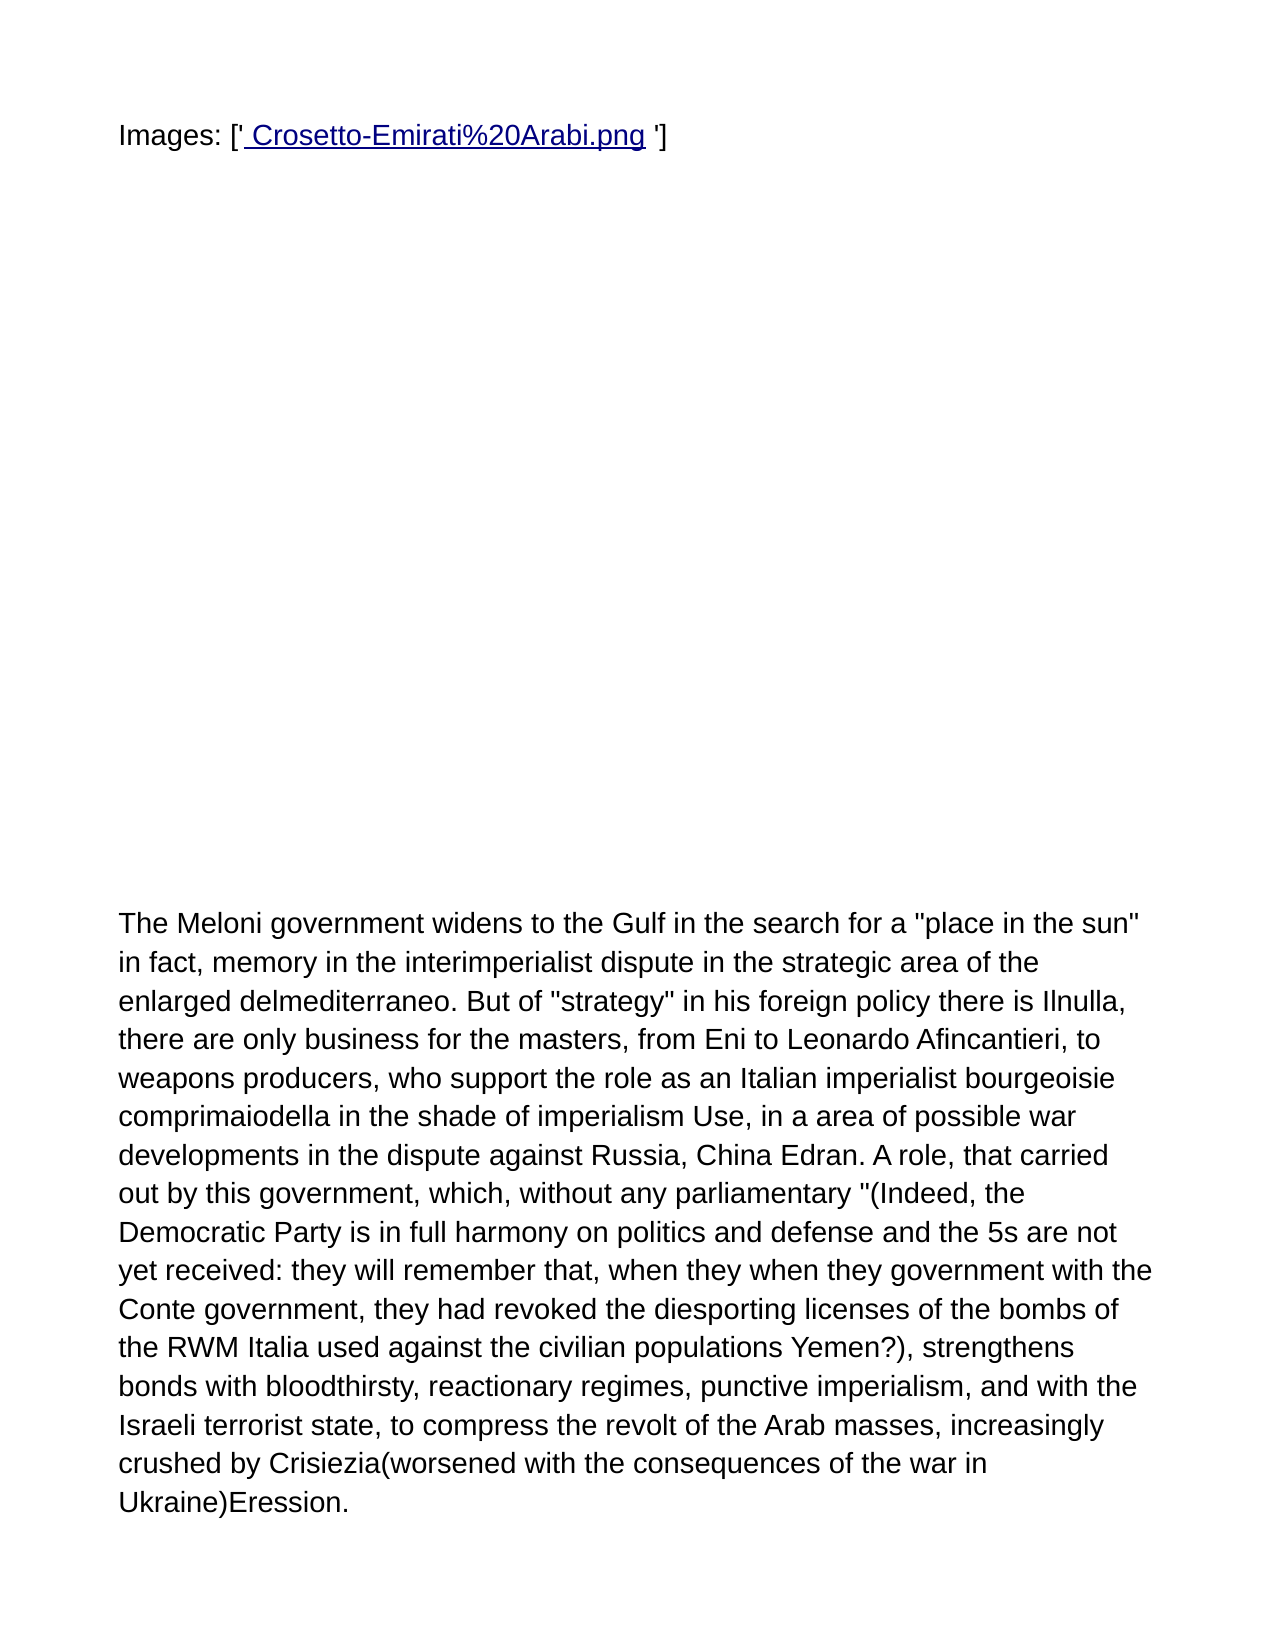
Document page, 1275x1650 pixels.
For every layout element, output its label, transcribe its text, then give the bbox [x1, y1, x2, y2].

text The Meloni government widens to the Gulf in the search for a "place in the sun" in fact, memory in the interimperialist dispute in the strategic area of the enlarged delmediterraneo. But of "strategy" in his foreign policy there is Ilnulla, there are only business for the masters, from Eni to Leonardo Afincantieri, to weapons producers, who support the role as an Italian imperialist bourgeoisie comprimaiodella in the shade of imperialism Use, in a area of possible war developments in the dispute against Russia, China Edran. A role, that carried out by this government, which, without any parliamentary "(Indeed, the Democratic Party is in full harmony on politics and defense and the 5s are not yet received: they will remember that, when they when they government with the Conte government, they had revoked the diesporting licenses of the bombs of the RWM Italia used against the civilian populations Yemen?), strengthens bonds with bloodthirsty, reactionary regimes, punctive imperialism, and with the Israeli terrorist state, to compress the revolt of the Arab masses, increasingly crushed by Crisiezia(worsened with the consequences of the war in Ukraine)Eression. [118, 171, 1157, 1518]
text Images: [' Crosetto-Emirati%20Arabi.png '] [118, 118, 1157, 152]
